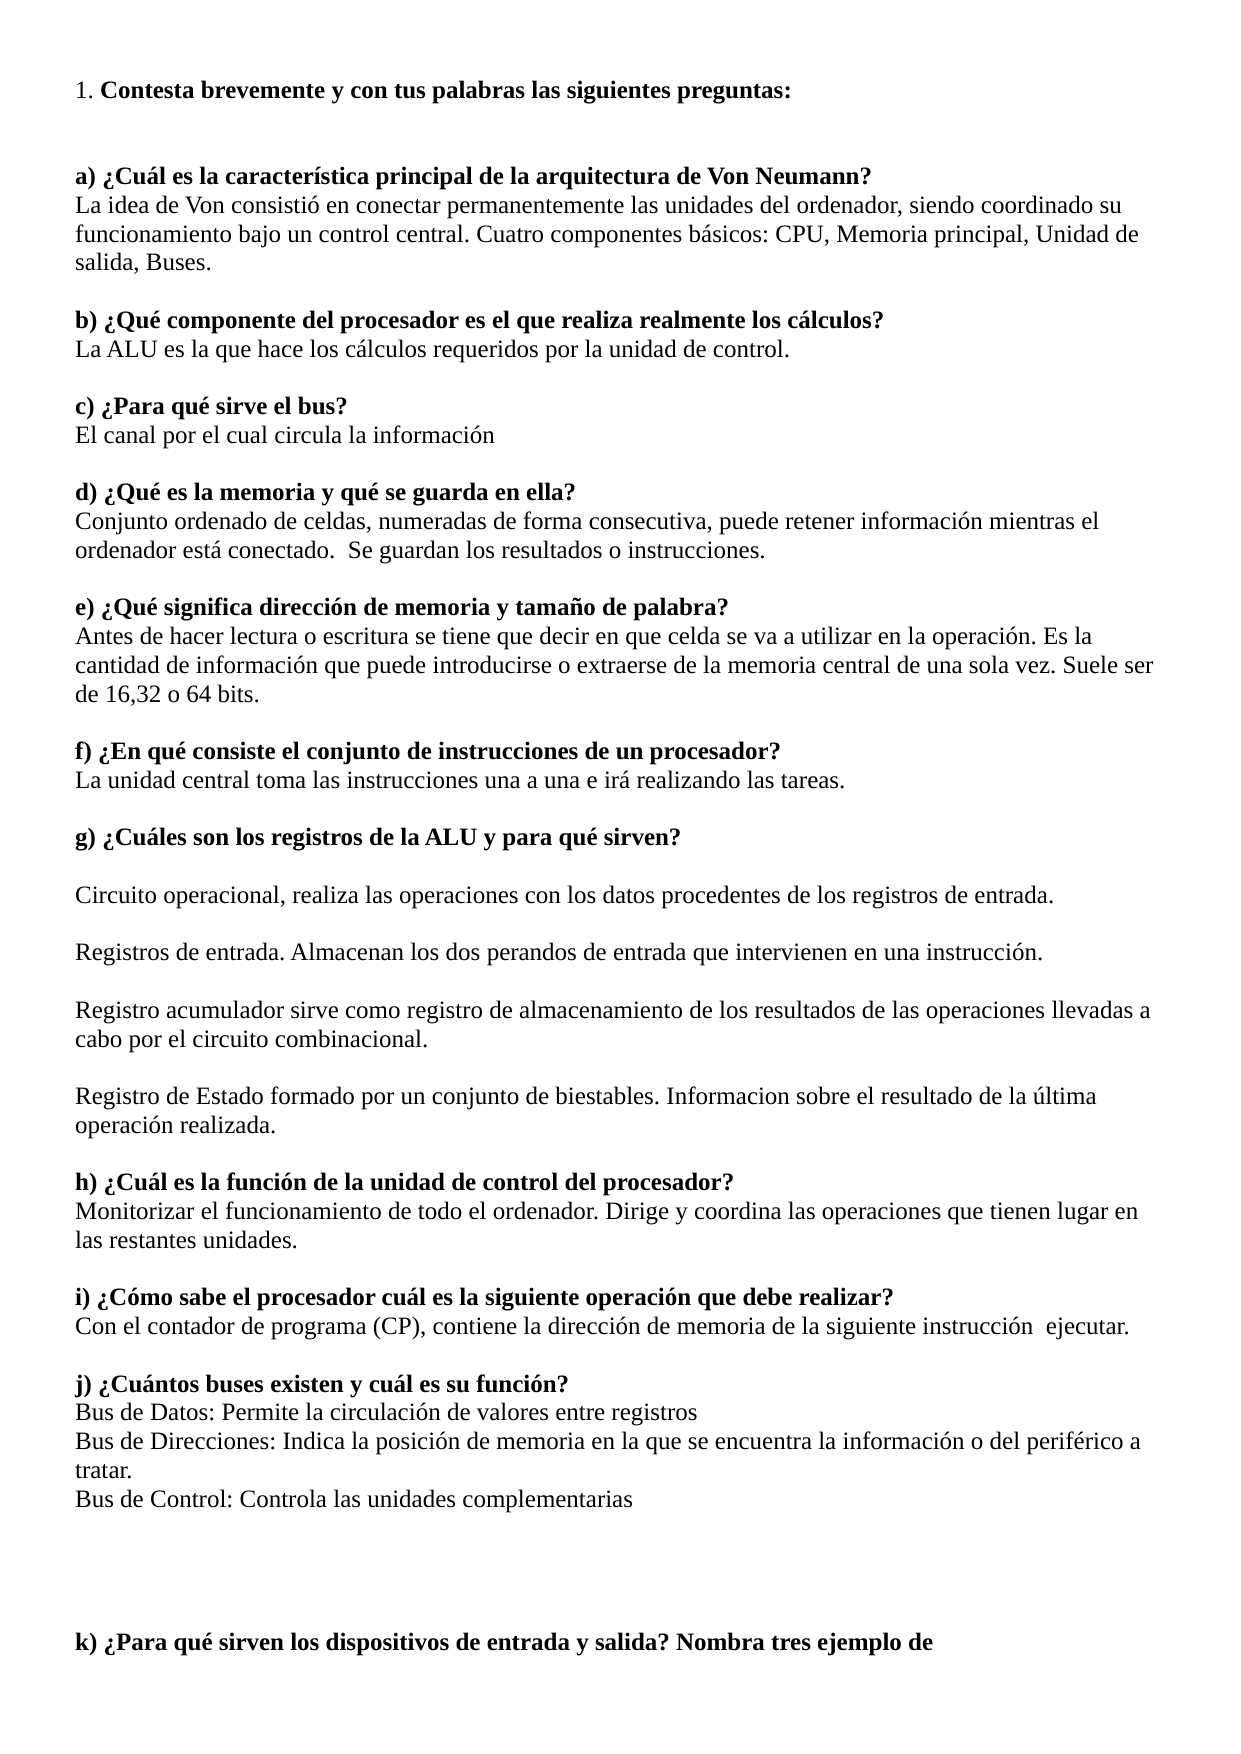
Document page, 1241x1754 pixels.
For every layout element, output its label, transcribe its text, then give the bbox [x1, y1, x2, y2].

text El canal por el cual circula la información [75, 420, 1165, 449]
text Registro acumulador sirve como registro de almacenamiento de los resultados de las operaciones llevadas a cabo por el circuito combinacional. [75, 995, 1165, 1052]
text d) ¿Qué es la memoria y qué se guarda en ella? [75, 477, 1165, 506]
text k) ¿Para qué sirven los dispositivos de entrada y salida? Nombra tres ejemplo de [75, 1627, 1165, 1656]
text Antes de hacer lectura o escritura se tiene que decir en que celda se va a utilizar en la operación. Es la cantidad de información que puede introducirse o extraerse de la memoria central de una sola vez. Suele ser de 16,32 o 64 bits. [75, 621, 1165, 707]
text j) ¿Cuántos buses existen y cuál es su función? [75, 1369, 1165, 1397]
text b) ¿Qué componente del procesador es el que realiza realmente los cálculos? [75, 305, 1165, 334]
text Bus de Control: Controla las unidades complementarias [75, 1484, 1165, 1512]
text Bus de Datos: Permite la circulación de valores entre registros [75, 1397, 1165, 1426]
text La unidad central toma las instrucciones una a una e irá realizando las tareas. [75, 765, 1165, 794]
text 1. Contesta brevemente y con tus palabras las siguientes preguntas: [75, 75, 1165, 104]
text i) ¿Cómo sabe el procesador cuál es la siguiente operación que debe realizar? [75, 1282, 1165, 1311]
text h) ¿Cuál es la función de la unidad de control del procesador? [75, 1167, 1165, 1196]
text g) ¿Cuáles son los registros de la ALU y para qué sirven? [75, 822, 1165, 851]
text Registro de Estado formado por un conjunto de biestables. Informacion sobre el resultado de la última operación realizada. [75, 1081, 1165, 1139]
text La idea de Von consistió en conectar permanentemente las unidades del ordenador, siendo coordinado su funcionamiento bajo un control central. Cuatro componentes básicos: CPU, Memoria principal, Unidad de salida, Buses. [75, 190, 1165, 276]
text f) ¿En qué consiste el conjunto de instrucciones de un procesador? [75, 736, 1165, 765]
text c) ¿Para qué sirve el bus? [75, 391, 1165, 420]
text Bus de Direcciones: Indica la posición de memoria en la que se encuentra la información o del periférico a tratar. [75, 1426, 1165, 1484]
text La ALU es la que hace los cálculos requeridos por la unidad de control. [75, 334, 1165, 362]
text e) ¿Qué significa dirección de memoria y tamaño de palabra? [75, 592, 1165, 621]
text Registros de entrada. Almacenan los dos perandos de entrada que intervienen en una instrucción. [75, 937, 1165, 966]
text a) ¿Cuál es la característica principal de la arquitectura de Von Neumann? [75, 161, 1165, 190]
text Monitorizar el funcionamiento de todo el ordenador. Dirige y coordina las operaciones que tienen lugar en las restantes unidades. [75, 1196, 1165, 1254]
text Circuito operacional, realiza las operaciones con los datos procedentes de los registros de entrada. [75, 880, 1165, 909]
text Conjunto ordenado de celdas, numeradas de forma consecutiva, puede retener información mientras el ordenador está conectado. Se guardan los resultados o instrucciones. [75, 506, 1165, 564]
text Con el contador de programa (CP), contiene la dirección de memoria de la siguiente instrucción ejecutar. [75, 1311, 1165, 1340]
